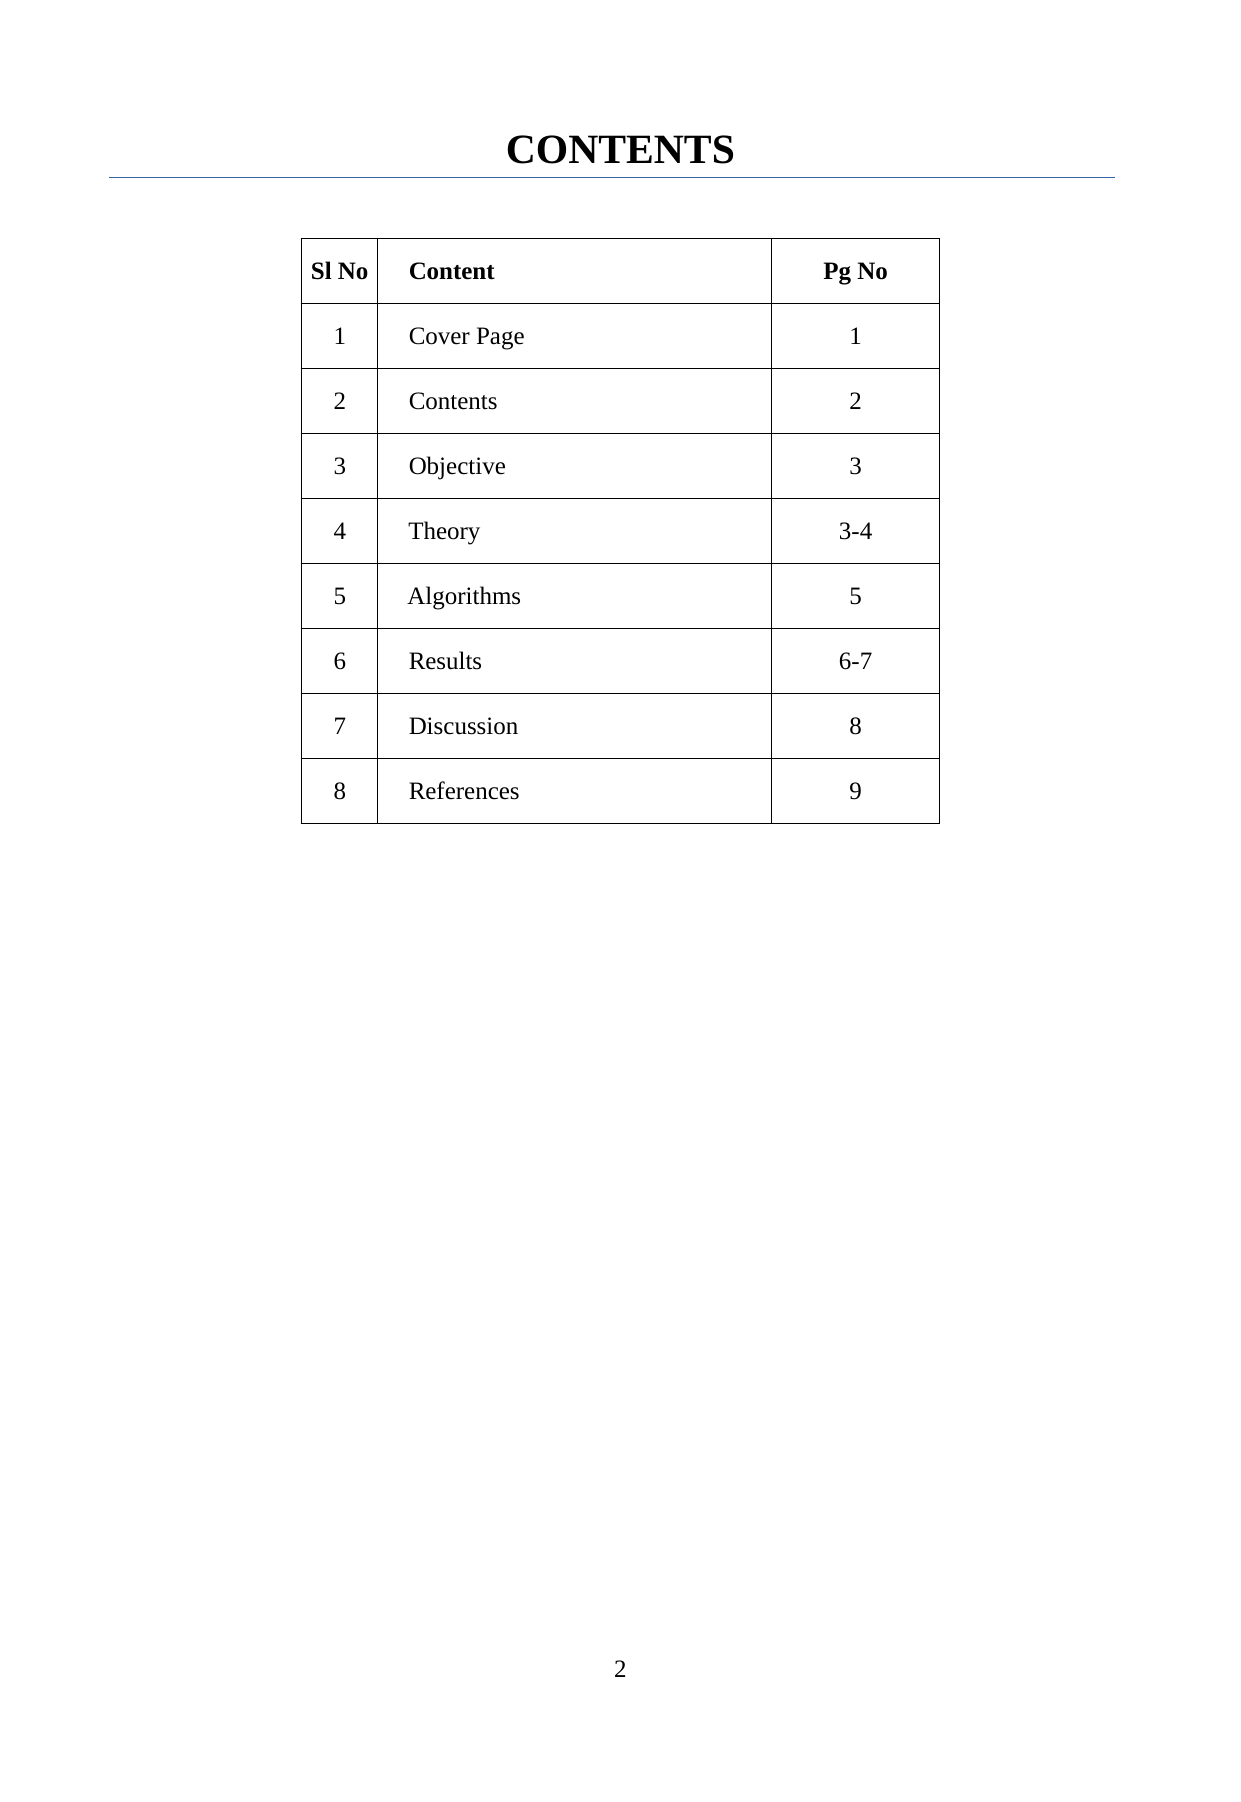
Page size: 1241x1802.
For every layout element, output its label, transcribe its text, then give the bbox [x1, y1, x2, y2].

table_header Pg No [772, 239, 939, 303]
table_header Sl No [302, 239, 377, 303]
text CONTENTS [118, 124, 1122, 172]
table_cell 3 [772, 434, 939, 498]
table_cell 5 [302, 564, 377, 628]
table_cell 2 [772, 369, 939, 433]
table_cell References [378, 759, 771, 823]
table_cell Theory [378, 499, 771, 563]
table_cell 9 [772, 759, 939, 823]
table_cell 3-4 [772, 499, 939, 563]
table_cell Contents [378, 369, 771, 433]
table_cell 3 [302, 434, 377, 498]
table_cell 8 [302, 759, 377, 823]
table_cell 6 [302, 629, 377, 693]
table_cell 6-7 [772, 629, 939, 693]
table_cell Results [378, 629, 771, 693]
table_cell 8 [772, 694, 939, 758]
table_cell 5 [772, 564, 939, 628]
table_cell 1 [772, 304, 939, 368]
table_cell 7 [302, 694, 377, 758]
table_cell 4 [302, 499, 377, 563]
table_header Content [378, 239, 771, 303]
table_cell 2 [302, 369, 377, 433]
table_cell Discussion [378, 694, 771, 758]
table_cell Objective [378, 434, 771, 498]
table_cell Cover Page [378, 304, 771, 368]
table_cell 1 [302, 304, 377, 368]
table_cell Algorithms [378, 564, 771, 628]
